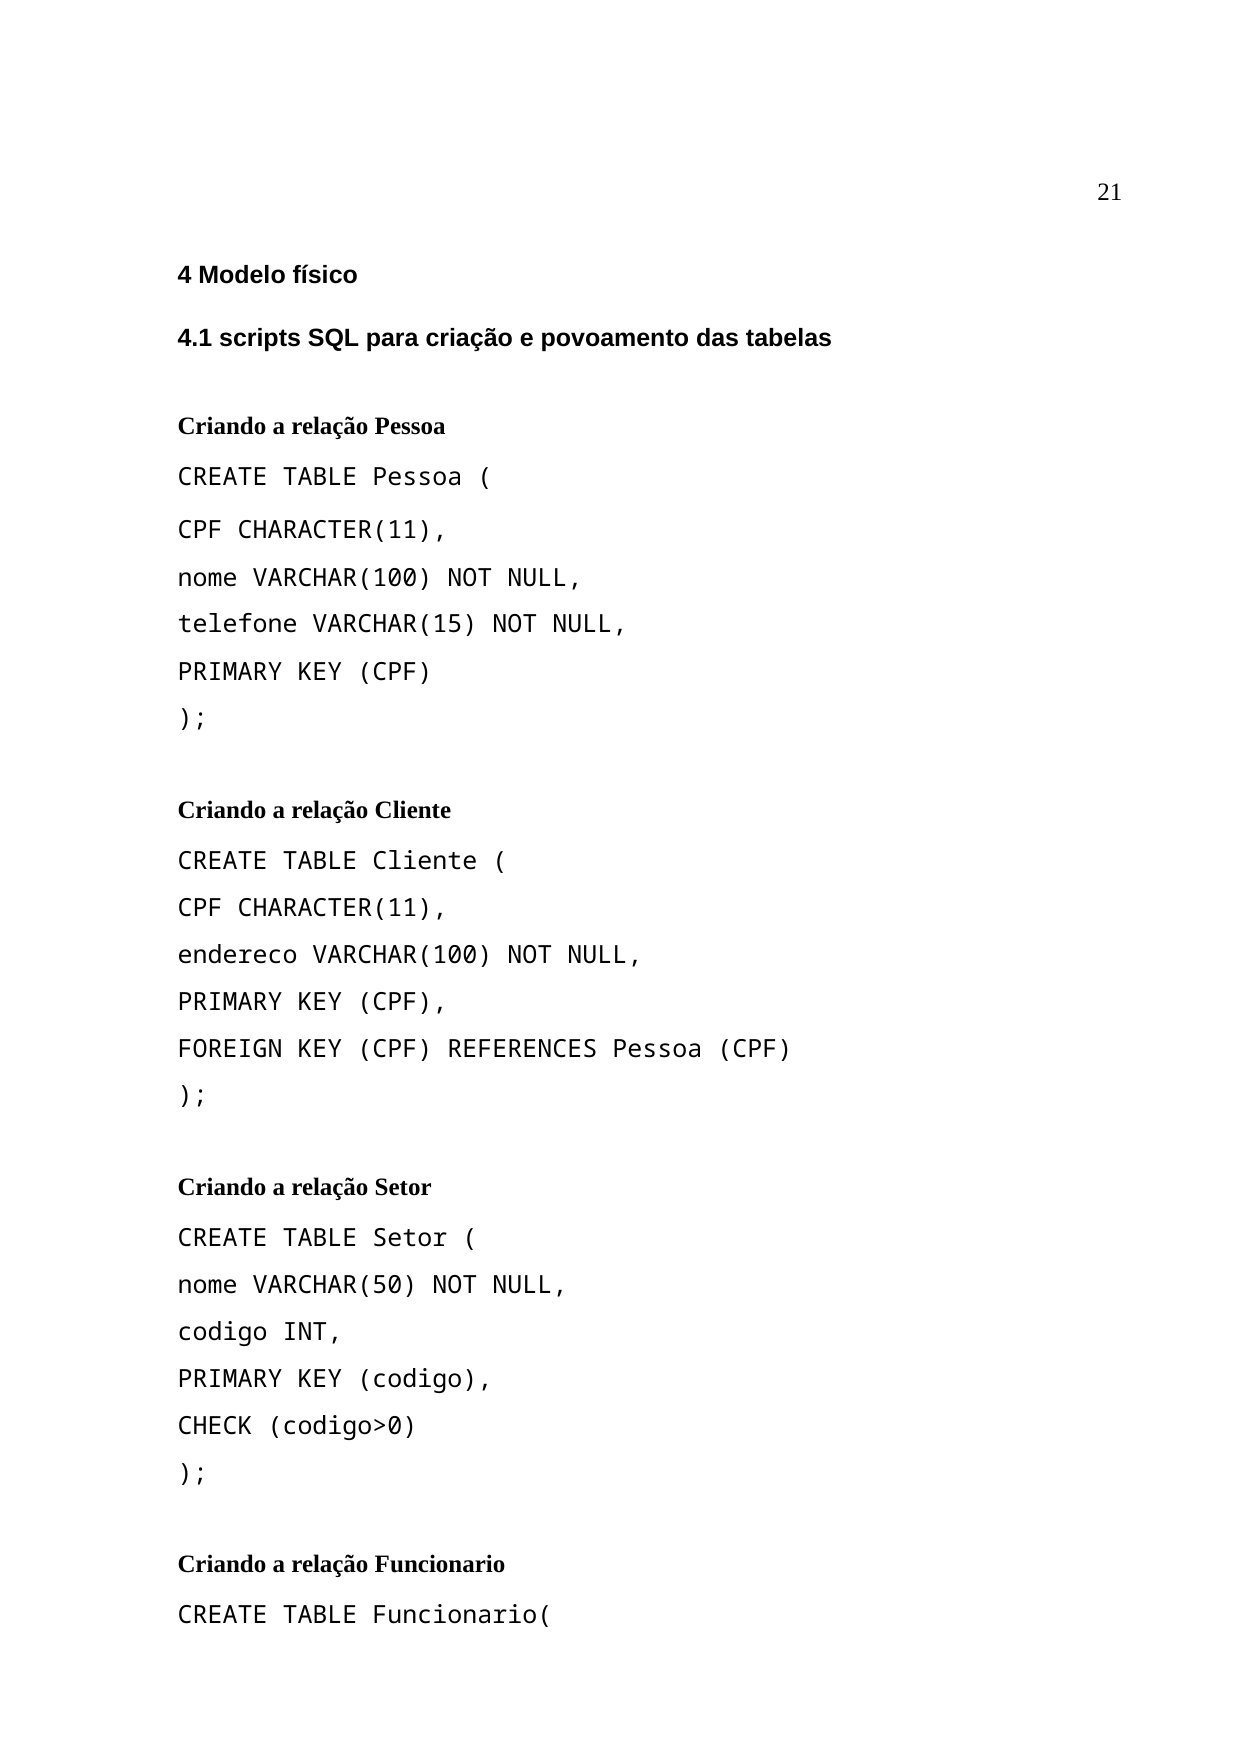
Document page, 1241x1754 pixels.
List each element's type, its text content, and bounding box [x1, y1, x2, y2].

subtitle 4 Modelo físico [177, 260, 1122, 289]
text PRIMARY KEY (CPF) [177, 653, 1122, 687]
text CREATE TABLE Cliente ( [177, 842, 1122, 876]
text FOREIGN KEY (CPF) REFERENCES Pessoa (CPF) [177, 1030, 1122, 1064]
text codigo INT, [177, 1313, 1122, 1347]
text ); [177, 1454, 1122, 1488]
text nome VARCHAR(100) NOT NULL, [177, 559, 1122, 593]
text ); [177, 1077, 1122, 1111]
text PRIMARY KEY (codigo), [177, 1360, 1122, 1394]
text ); [177, 700, 1122, 734]
text CHECK (codigo>0) [177, 1407, 1122, 1441]
text Criando a relação Setor [177, 1172, 1122, 1201]
text nome VARCHAR(50) NOT NULL, [177, 1266, 1122, 1300]
text endereco VARCHAR(100) NOT NULL, [177, 936, 1122, 970]
text CPF CHARACTER(11), [177, 512, 1122, 546]
text telefone VARCHAR(15) NOT NULL, [177, 606, 1122, 640]
text Criando a relação Pessoa [177, 411, 1122, 439]
text PRIMARY KEY (CPF), [177, 983, 1122, 1017]
subtitle 4.1 scripts SQL para criação e povoamento das tabelas [177, 322, 1122, 351]
text CREATE TABLE Pessoa ( [177, 458, 1122, 492]
text Criando a relação Cliente [177, 795, 1122, 823]
text Criando a relação Funcionario [177, 1549, 1122, 1578]
text CREATE TABLE Setor ( [177, 1219, 1122, 1253]
text CPF CHARACTER(11), [177, 889, 1122, 923]
text CREATE TABLE Funcionario( [177, 1596, 1122, 1631]
